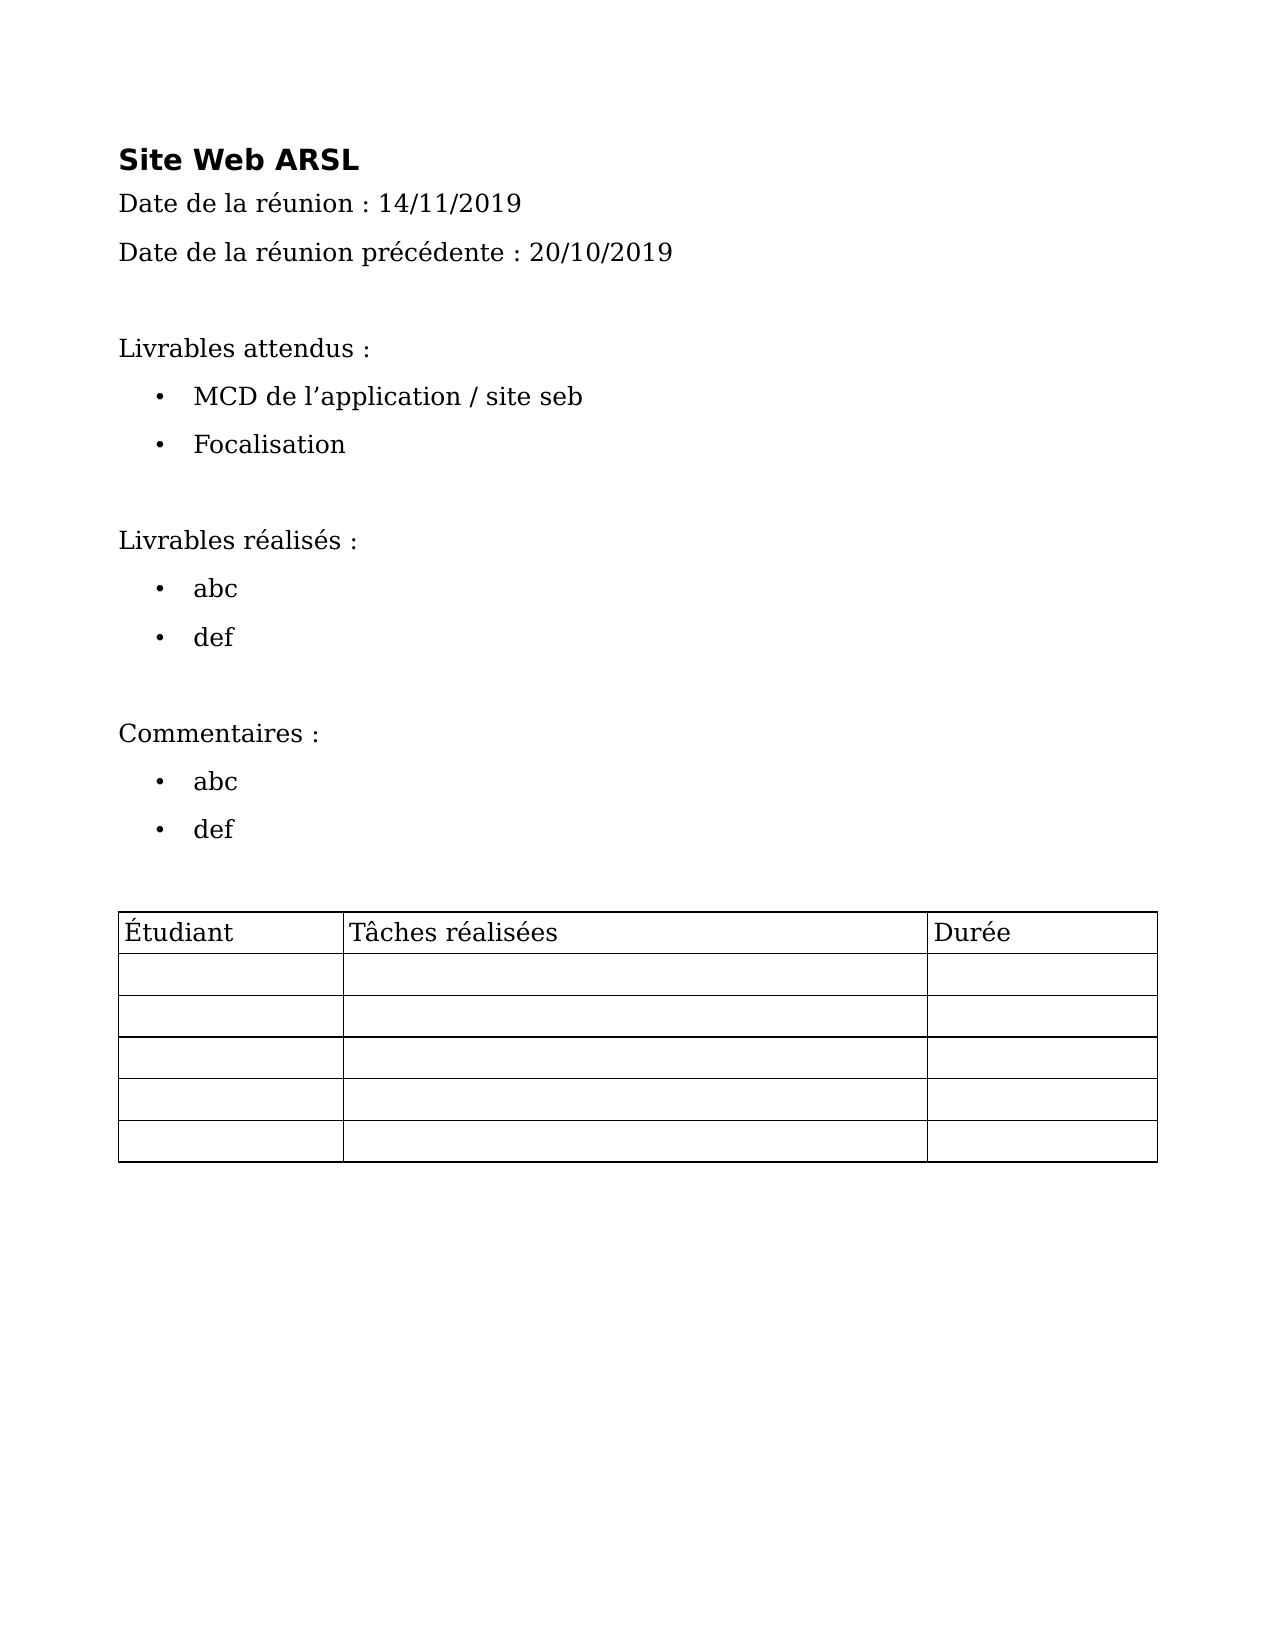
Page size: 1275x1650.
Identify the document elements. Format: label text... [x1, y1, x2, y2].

text Date de la réunion : 14/11/2019 [118, 189, 1157, 219]
table_cell [928, 1038, 1157, 1078]
table_cell [344, 996, 927, 1036]
list abc [156, 574, 1157, 604]
table_cell [928, 996, 1157, 1036]
table_cell [344, 1079, 927, 1120]
table_header Durée [928, 913, 1157, 953]
table_cell [344, 954, 927, 995]
table_cell [119, 996, 343, 1036]
table_cell [119, 1121, 343, 1161]
list def [156, 815, 1157, 844]
table_cell [928, 954, 1157, 995]
table_cell [928, 1121, 1157, 1161]
table_cell [344, 1121, 927, 1161]
list def [156, 623, 1157, 652]
table_cell [119, 1038, 343, 1078]
table_header Étudiant [119, 913, 343, 953]
table_header Tâches réalisées [344, 913, 927, 953]
text Livrables réalisés : [118, 526, 1157, 556]
table_cell [119, 1079, 343, 1120]
table_cell [928, 1079, 1157, 1120]
list MCD de l’application / site seb [156, 382, 1157, 411]
text Livrables attendus : [118, 334, 1157, 363]
table_cell [119, 954, 343, 995]
list abc [156, 767, 1157, 796]
text Date de la réunion précédente : 20/10/2019 [118, 238, 1157, 267]
text Commentaires : [118, 719, 1157, 748]
subtitle Site Web ARSL [118, 143, 1157, 177]
table_cell [344, 1038, 927, 1078]
list Focalisation [156, 430, 1157, 459]
